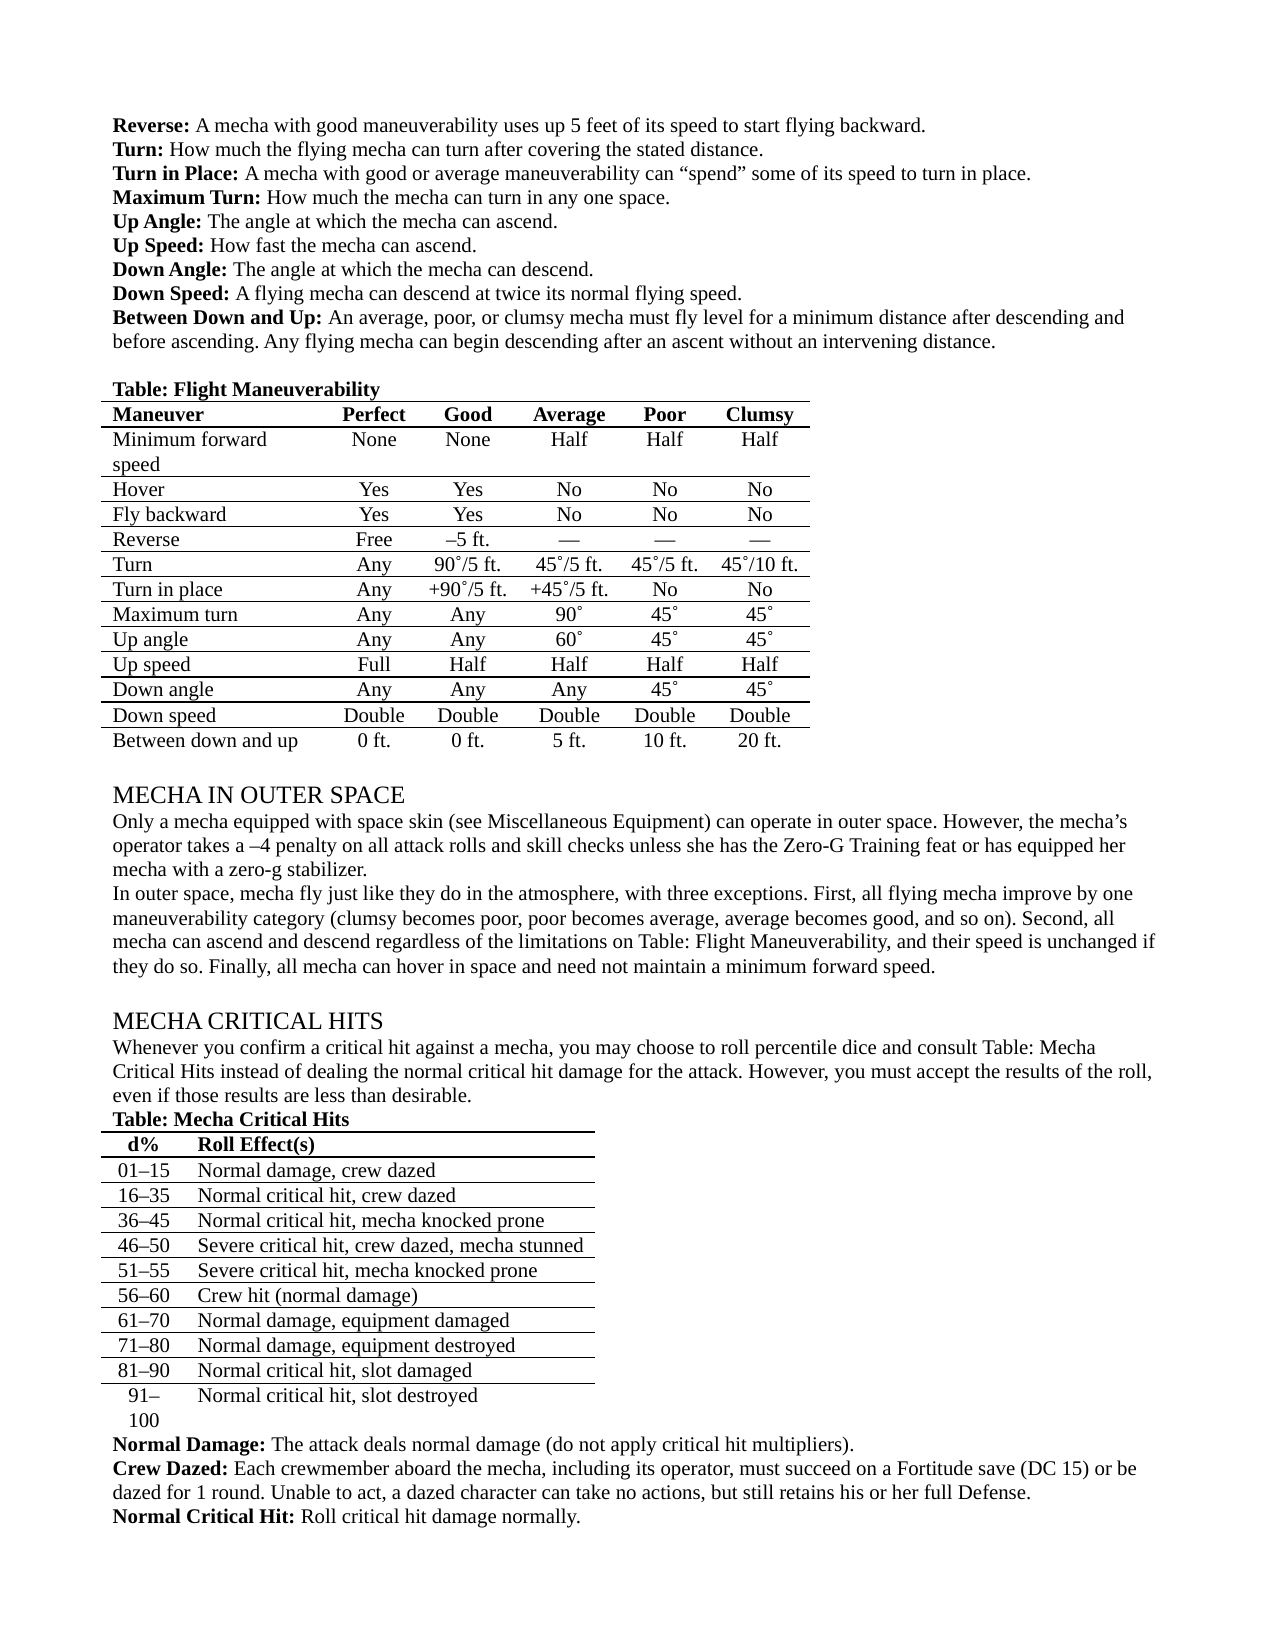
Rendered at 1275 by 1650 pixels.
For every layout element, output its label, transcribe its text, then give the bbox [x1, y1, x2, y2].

table_cell No [519, 502, 620, 526]
table_cell 90˚/5 ft. [417, 552, 518, 576]
table_cell Any [331, 678, 417, 701]
table_cell Half [710, 428, 810, 476]
table_cell Severe critical hit, mecha knocked prone [186, 1258, 595, 1282]
table_cell No [710, 477, 810, 501]
table_cell Half [519, 428, 620, 476]
table_cell 45˚/10 ft. [710, 552, 810, 576]
table_cell –5 ft. [417, 527, 518, 551]
table_cell Maximum turn [101, 602, 331, 626]
table_cell Yes [417, 502, 518, 526]
table_cell Any [417, 627, 518, 651]
table_cell Any [331, 627, 417, 651]
table_cell 0 ft. [417, 728, 518, 752]
table_cell Double [710, 703, 810, 727]
table_cell 0 ft. [331, 728, 417, 752]
table_cell Normal damage, equipment destroyed [186, 1333, 595, 1357]
table_cell d% [101, 1133, 186, 1156]
text Reverse: A mecha with good maneuverability uses up 5 feet of its speed to start flying backward. [112, 112, 1162, 137]
table_cell Normal critical hit, slot damaged [186, 1358, 595, 1382]
table_cell Up speed [101, 652, 331, 676]
table_cell 45˚ [620, 678, 709, 701]
table_header Table: Flight Maneuverability [101, 377, 810, 401]
table_cell Free [331, 527, 417, 551]
table_cell — [519, 527, 620, 551]
table_cell 71–80 [101, 1333, 186, 1357]
text Up Angle: The angle at which the mecha can ascend. [112, 209, 1162, 233]
text Only a mecha equipped with space skin (see Miscellaneous Equipment) can operate in outer space. However, the mecha’s operator takes a –4 penalty on all attack rolls and skill checks unless she has the Zero-G Training feat or has equipped her mecha with a zero-g stabilizer. [112, 809, 1162, 881]
table_cell 45˚ [620, 602, 709, 626]
table_cell Down angle [101, 678, 331, 701]
text MECHA CRITICAL HITS [112, 1006, 1162, 1035]
table_cell 36–45 [101, 1208, 186, 1232]
table_cell Perfect [331, 402, 417, 426]
table_cell Yes [417, 477, 518, 501]
table_cell 51–55 [101, 1258, 186, 1282]
table_cell 01–15 [101, 1158, 186, 1182]
table_cell Clumsy [710, 402, 810, 426]
table_cell +45˚/5 ft. [519, 577, 620, 601]
table_cell 45˚ [710, 627, 810, 651]
table_cell No [620, 502, 709, 526]
table_cell Good [417, 402, 518, 426]
text Down Angle: The angle at which the mecha can descend. [112, 257, 1162, 281]
table_cell Maneuver [101, 402, 331, 426]
table_cell Down speed [101, 703, 331, 727]
table_cell Half [417, 652, 518, 676]
table_cell 5 ft. [519, 728, 620, 752]
table_cell 45˚ [710, 602, 810, 626]
table_cell None [417, 428, 518, 476]
table_cell Normal critical hit, crew dazed [186, 1183, 595, 1207]
table_cell Crew hit (normal damage) [186, 1283, 595, 1307]
table_cell 45˚ [620, 627, 709, 651]
table_cell Poor [620, 402, 709, 426]
table_cell Any [417, 678, 518, 701]
table_cell No [710, 502, 810, 526]
table_cell No [620, 477, 709, 501]
table_cell Any [417, 602, 518, 626]
table_cell 91–100 [101, 1384, 186, 1432]
text Turn in Place: A mecha with good or average maneuverability can “spend” some of its speed to turn in place. [112, 161, 1162, 185]
table_cell Yes [331, 502, 417, 526]
table_cell Average [519, 402, 620, 426]
table_cell Double [620, 703, 709, 727]
table_cell Double [519, 703, 620, 727]
text Between Down and Up: An average, poor, or clumsy mecha must fly level for a minimum distance after descending and before ascending. Any flying mecha can begin descending after an ascent without an intervening distance. [112, 305, 1162, 353]
table_cell Roll Effect(s) [186, 1133, 595, 1156]
table_cell Double [417, 703, 518, 727]
table_cell 20 ft. [710, 728, 810, 752]
table_cell 81–90 [101, 1358, 186, 1382]
table_cell No [519, 477, 620, 501]
table_cell Turn in place [101, 577, 331, 601]
table_cell Hover [101, 477, 331, 501]
table_cell Normal critical hit, slot destroyed [186, 1384, 595, 1432]
table_cell None [331, 428, 417, 476]
table_cell 45˚/5 ft. [620, 552, 709, 576]
table_cell 56–60 [101, 1283, 186, 1307]
table_cell 45˚ [710, 678, 810, 701]
table_cell Normal damage, crew dazed [186, 1158, 595, 1182]
table_cell Minimum forward speed [101, 428, 331, 476]
text MECHA IN OUTER SPACE [112, 780, 1162, 809]
table_cell 61–70 [101, 1308, 186, 1332]
text Normal Critical Hit: Roll critical hit damage normally. [112, 1504, 1162, 1528]
table_cell +90˚/5 ft. [417, 577, 518, 601]
table_cell Any [331, 552, 417, 576]
table_cell Half [710, 652, 810, 676]
table_cell Double [331, 703, 417, 727]
text Up Speed: How fast the mecha can ascend. [112, 233, 1162, 257]
table_cell Turn [101, 552, 331, 576]
text In outer space, mecha fly just like they do in the atmosphere, with three exceptions. First, all flying mecha improve by one maneuverability category (clumsy becomes poor, poor becomes average, average becomes good, and so on). Second, all mecha can ascend and descend regardless of the limitations on Table: Flight Maneuverability, and their speed is unchanged if they do so. Finally, all mecha can hover in space and need not maintain a minimum forward speed. [112, 881, 1162, 978]
table_header Table: Mecha Critical Hits [101, 1107, 595, 1131]
table_cell Normal damage, equipment damaged [186, 1308, 595, 1332]
table_cell 16–35 [101, 1183, 186, 1207]
table_cell Yes [331, 477, 417, 501]
table_cell Up angle [101, 627, 331, 651]
table_cell Full [331, 652, 417, 676]
table_cell 60˚ [519, 627, 620, 651]
table_cell Normal critical hit, mecha knocked prone [186, 1208, 595, 1232]
table_cell 10 ft. [620, 728, 709, 752]
table_cell 45˚/5 ft. [519, 552, 620, 576]
table_cell Any [331, 602, 417, 626]
table_cell Fly backward [101, 502, 331, 526]
table_cell Between down and up [101, 728, 331, 752]
table_cell Reverse [101, 527, 331, 551]
table_cell Any [519, 678, 620, 701]
table_cell Half [519, 652, 620, 676]
table_cell 90˚ [519, 602, 620, 626]
table_cell — [620, 527, 709, 551]
text Down Speed: A flying mecha can descend at twice its normal flying speed. [112, 281, 1162, 305]
text Turn: How much the flying mecha can turn after covering the stated distance. [112, 137, 1162, 161]
table_cell No [620, 577, 709, 601]
table_cell Half [620, 428, 709, 476]
text Normal Damage: The attack deals normal damage (do not apply critical hit multipliers). [112, 1432, 1162, 1456]
table_cell No [710, 577, 810, 601]
text Crew Dazed: Each crewmember aboard the mecha, including its operator, must succeed on a Fortitude save (DC 15) or be dazed for 1 round. Unable to act, a dazed character can take no actions, but still retains his or her full Defense. [112, 1456, 1162, 1504]
table_cell Half [620, 652, 709, 676]
text Maximum Turn: How much the mecha can turn in any one space. [112, 185, 1162, 209]
text Whenever you confirm a critical hit against a mecha, you may choose to roll percentile dice and consult Table: Mecha Critical Hits instead of dealing the normal critical hit damage for the attack. However, you must accept the results of the roll, even if those results are less than desirable. [112, 1035, 1162, 1107]
table_cell — [710, 527, 810, 551]
table_cell Severe critical hit, crew dazed, mecha stunned [186, 1233, 595, 1257]
table_cell 46–50 [101, 1233, 186, 1257]
table_cell Any [331, 577, 417, 601]
